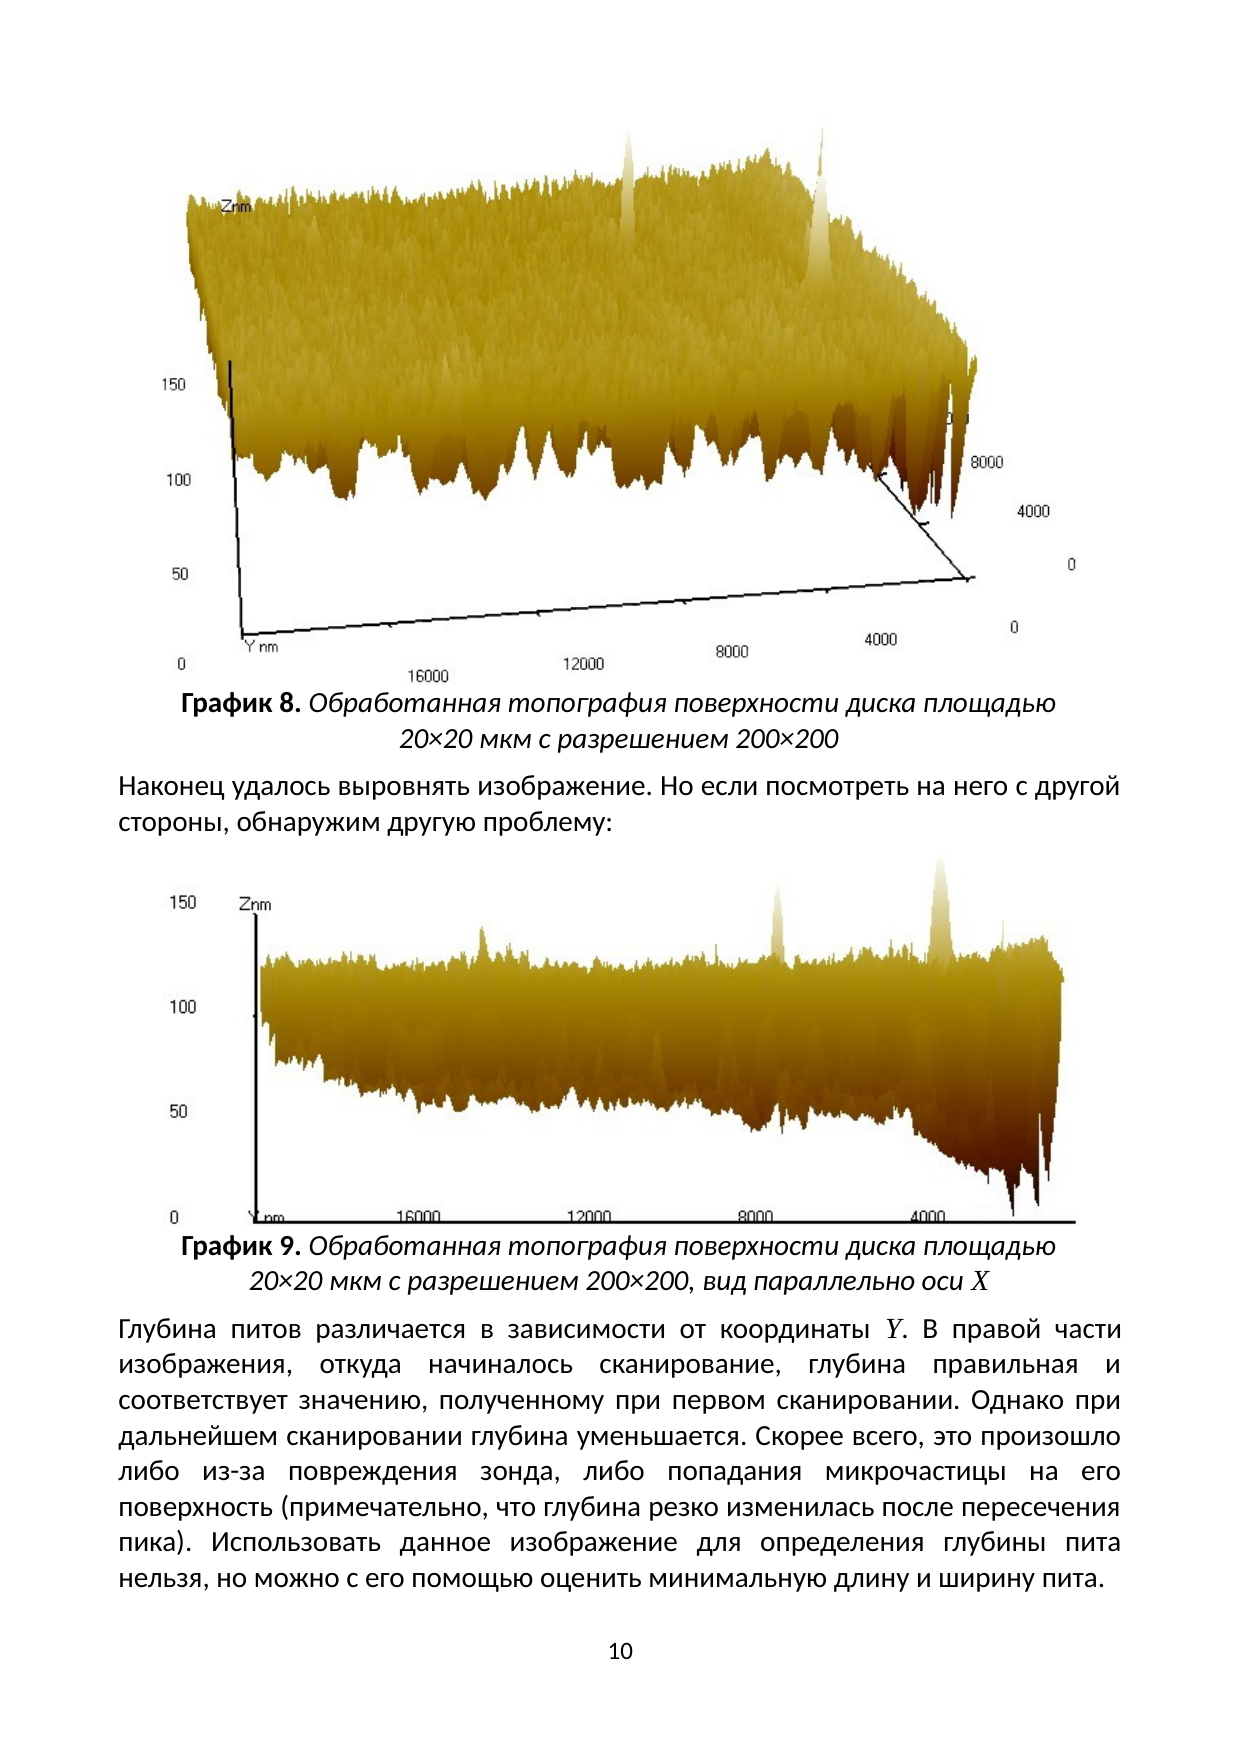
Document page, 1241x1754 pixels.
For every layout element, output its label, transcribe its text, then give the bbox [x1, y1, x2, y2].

text Глубина питов различается в зависимости от координаты Y. В правой части изображения, откуда начиналось сканирование, глубина правильная и соответствует значению, полученному при первом сканировании. Однако при дальнейшем сканировании глубина уменьшается. Скорее всего, это произошло либо из-за повреждения зонда, либо попадания микрочастицы на его поверхность (примечательно, что глубина резко изменилась после пересечения пика). Использовать данное изображение для определения глубины пита нельзя, но можно с его помощью оценить минимальную длину и ширину пита. [118, 1310, 1122, 1595]
text Наконец удалось выровнять изображение. Но если посмотреть на него с другой стороны, обнаружим другую проблему: [118, 767, 1122, 839]
picture [162, 118, 1078, 685]
text График 9. Обработанная топография поверхности диска площадью 20×20 мкм с разрешением 200×200, вид параллельно оси X [162, 1227, 1078, 1298]
text График 8. Обработанная топография поверхности диска площадью 20×20 мкм с разрешением 200×200 [162, 685, 1078, 756]
picture [162, 850, 1079, 1227]
